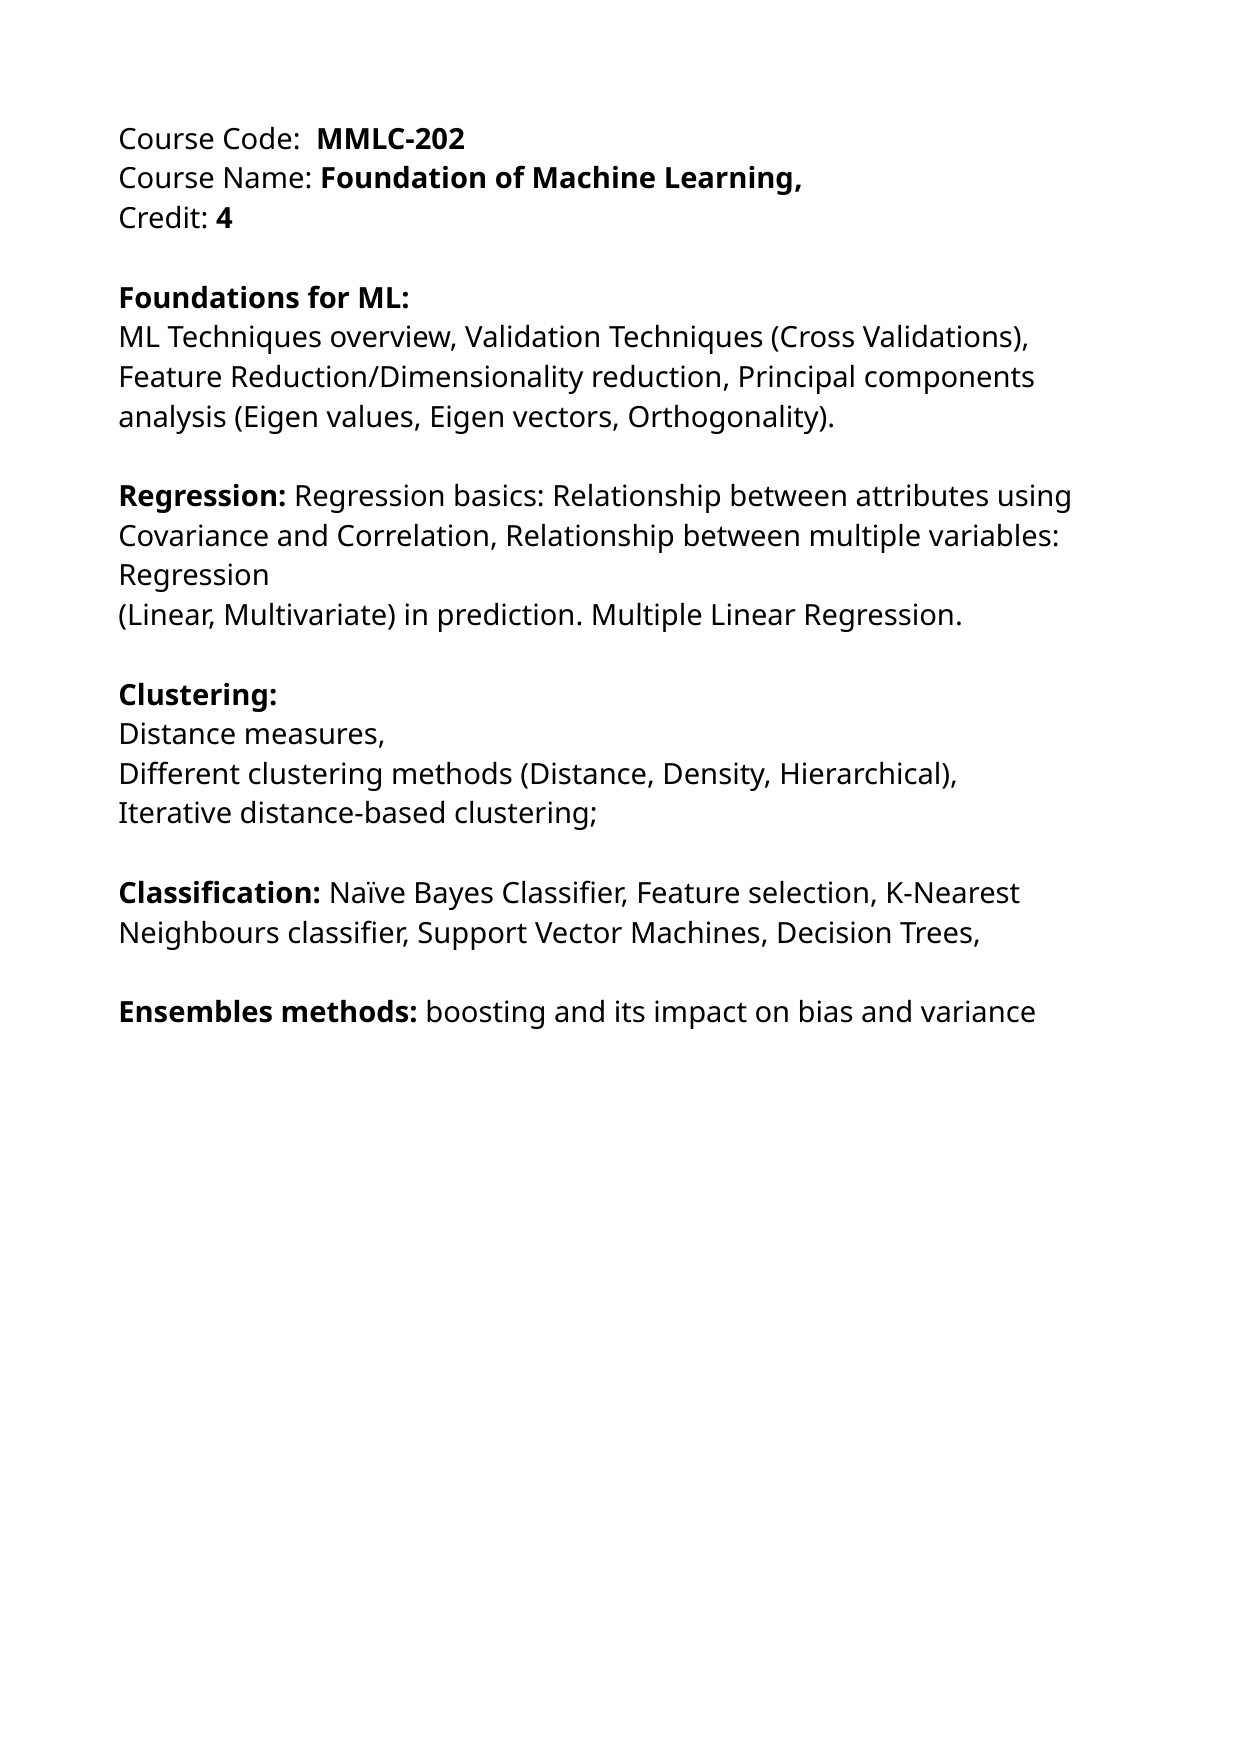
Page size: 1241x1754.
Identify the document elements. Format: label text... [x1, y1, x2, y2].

text Regression: Regression basics: Relationship between attributes using Covariance and Correlation, Relationship between multiple variables: Regression [118, 475, 1122, 594]
text Classification: Naïve Bayes Classifier, Feature selection, K-Nearest Neighbours classifier, Support Vector Machines, Decision Trees, [118, 872, 1122, 952]
text ML Techniques overview, Validation Techniques (Cross Validations), Feature Reduction/Dimensionality reduction, Principal components analysis (Eigen values, Eigen vectors, Orthogonality). [118, 317, 1122, 436]
text Credit: 4 [118, 197, 1122, 237]
text Foundations for ML: [118, 277, 1122, 317]
text Course Code: MMLC-202 [118, 118, 1122, 158]
text Iterative distance-based clustering; [118, 793, 1122, 832]
text Distance measures, [118, 713, 1122, 753]
text Clustering: [118, 674, 1122, 713]
text Course Name: Foundation of Machine Learning, [118, 158, 1122, 197]
text (Linear, Multivariate) in prediction. Multiple Linear Regression. [118, 594, 1122, 634]
text Ensembles methods: boosting and its impact on bias and variance [118, 991, 1122, 1031]
text Different clustering methods (Distance, Density, Hierarchical), [118, 753, 1122, 793]
